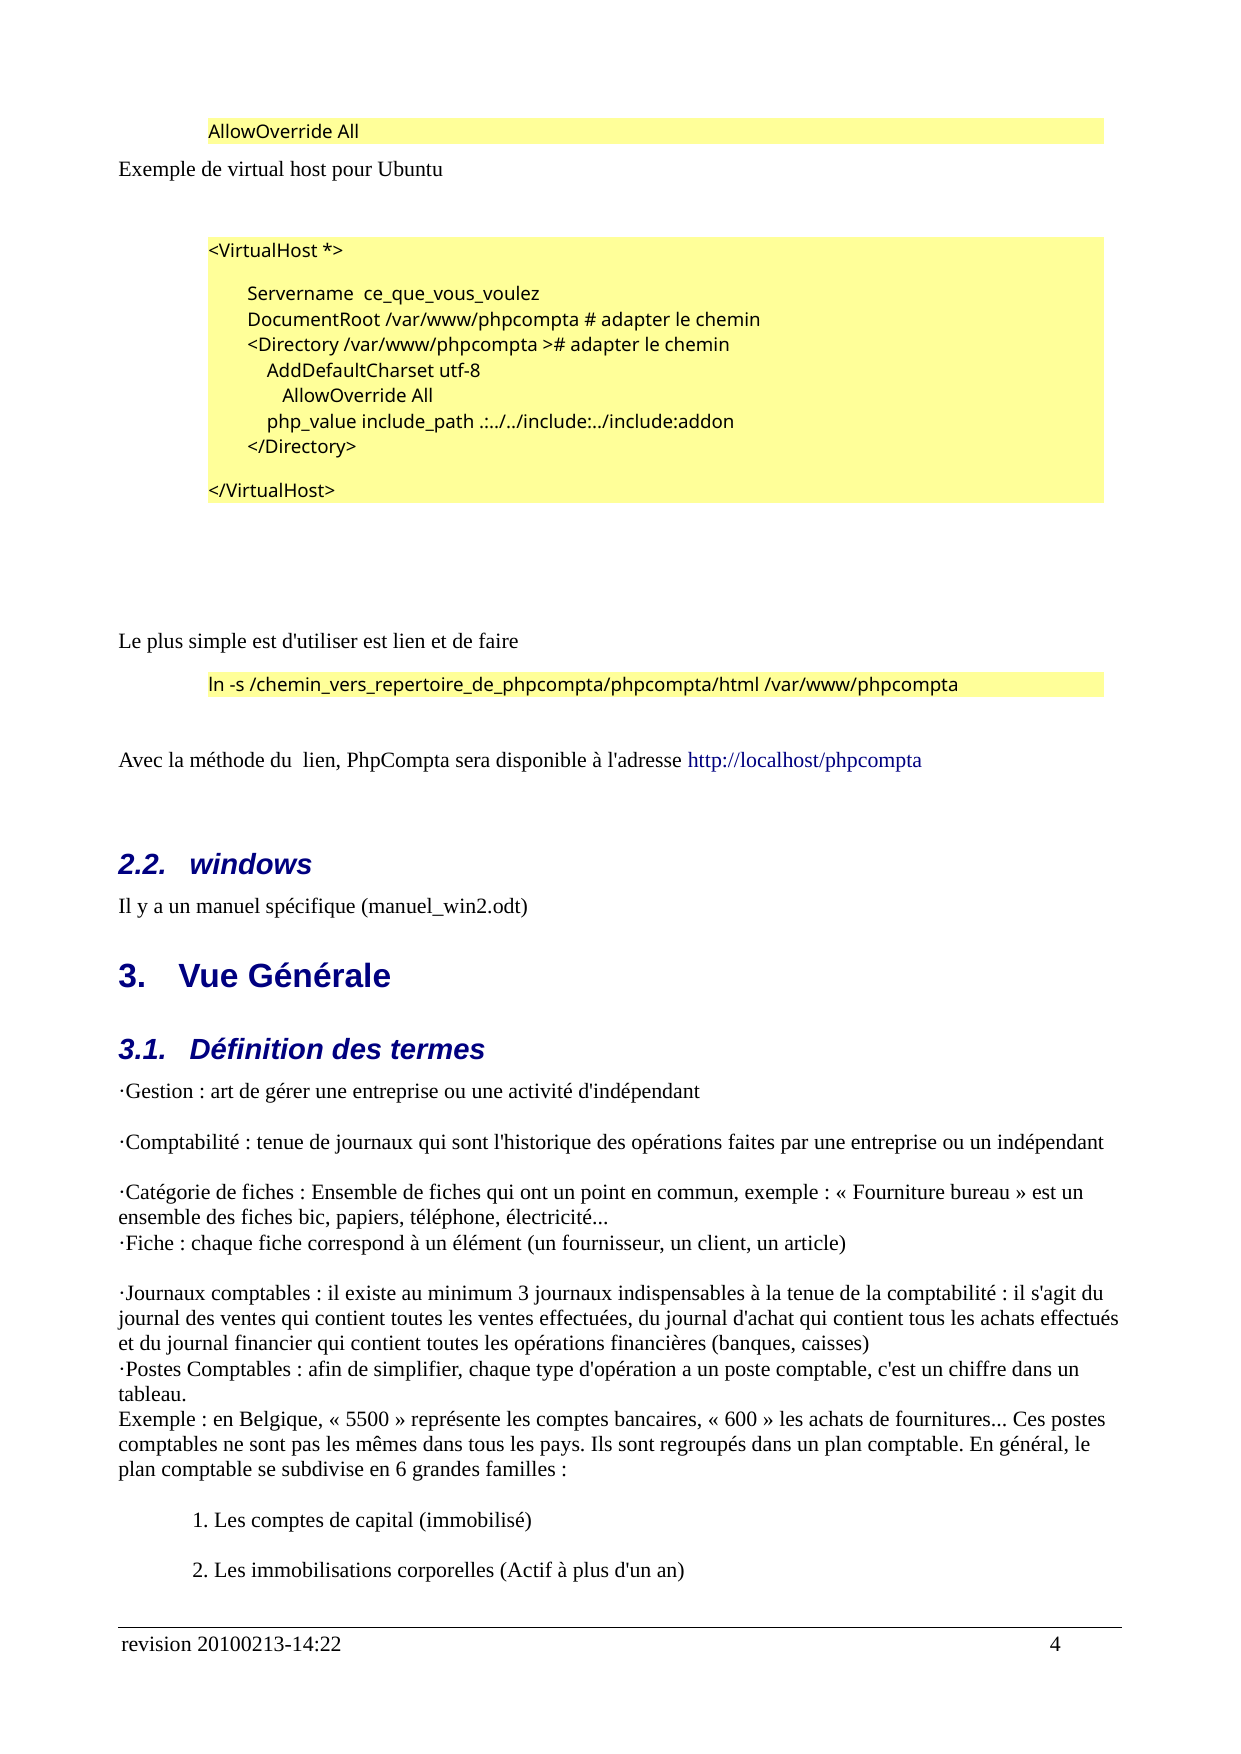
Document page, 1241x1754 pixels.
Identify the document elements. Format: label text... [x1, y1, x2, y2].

text 2. Les immobilisations corporelles (Actif à plus d'un an) [118, 1557, 1122, 1582]
text Il y a un manuel spécifique (manuel_win2.odt) [118, 893, 1122, 918]
text AllowOverride All [208, 118, 1104, 144]
subtitle Vue Générale [118, 956, 1122, 995]
text 1. Les comptes de capital (immobilisé) [118, 1507, 1122, 1532]
text Avec la méthode du lien, PhpCompta sera disponible à l'adresse http://localhost/phpcompta [118, 747, 1122, 772]
text <VirtualHost *> [208, 237, 1104, 263]
text Servername ce_que_vous_voulez DocumentRoot /var/www/phpcompta # adapter le chemin <Directory /var/www/phpcompta ># adapter le chemin AddDefaultCharset utf-8 AllowOverride All php_value include_path .:../../include:../include:addon </Directory> [208, 281, 1104, 459]
subtitle Définition des termes [118, 1032, 1122, 1066]
text ln -s /chemin_vers_repertoire_de_phpcompta/phpcompta/html /var/www/phpcompta [208, 672, 1104, 697]
text ·Fiche : chaque fiche correspond à un élément (un fournisseur, un client, un article) [118, 1229, 1122, 1255]
text Le plus simple est d'utiliser est lien et de faire [118, 628, 1122, 653]
text ·Catégorie de fiches : Ensemble de fiches qui ont un point en commun, exemple : « Fourniture bureau » est un ensemble des fiches bic, papiers, téléphone, électricité... [118, 1179, 1122, 1229]
text Exemple de virtual host pour Ubuntu [118, 156, 1122, 181]
text ·Journaux comptables : il existe au minimum 3 journaux indispensables à la tenue de la comptabilité : il s'agit du journal des ventes qui contient toutes les ventes effectuées, du journal d'achat qui contient tous les achats effectués et du journal financier qui contient toutes les opérations financières (banques, caisses) [118, 1280, 1131, 1356]
text </VirtualHost> [208, 477, 1104, 503]
text ·Postes Comptables : afin de simplifier, chaque type d'opération a un poste comptable, c'est un chiffre dans un tableau. [118, 1356, 1122, 1406]
text ·Comptabilité : tenue de journaux qui sont l'historique des opérations faites par une entreprise ou un indépendant [118, 1129, 1122, 1154]
text Exemple : en Belgique, « 5500 » représente les comptes bancaires, « 600 » les achats de fournitures... Ces postes comptables ne sont pas les mêmes dans tous les pays. Ils sont regroupés dans un plan comptable. En général, le plan comptable se subdivise en 6 grandes familles : [118, 1406, 1122, 1482]
subtitle windows [118, 847, 1122, 881]
text ·Gestion : art de gérer une entreprise ou une activité d'indépendant [118, 1078, 1121, 1103]
